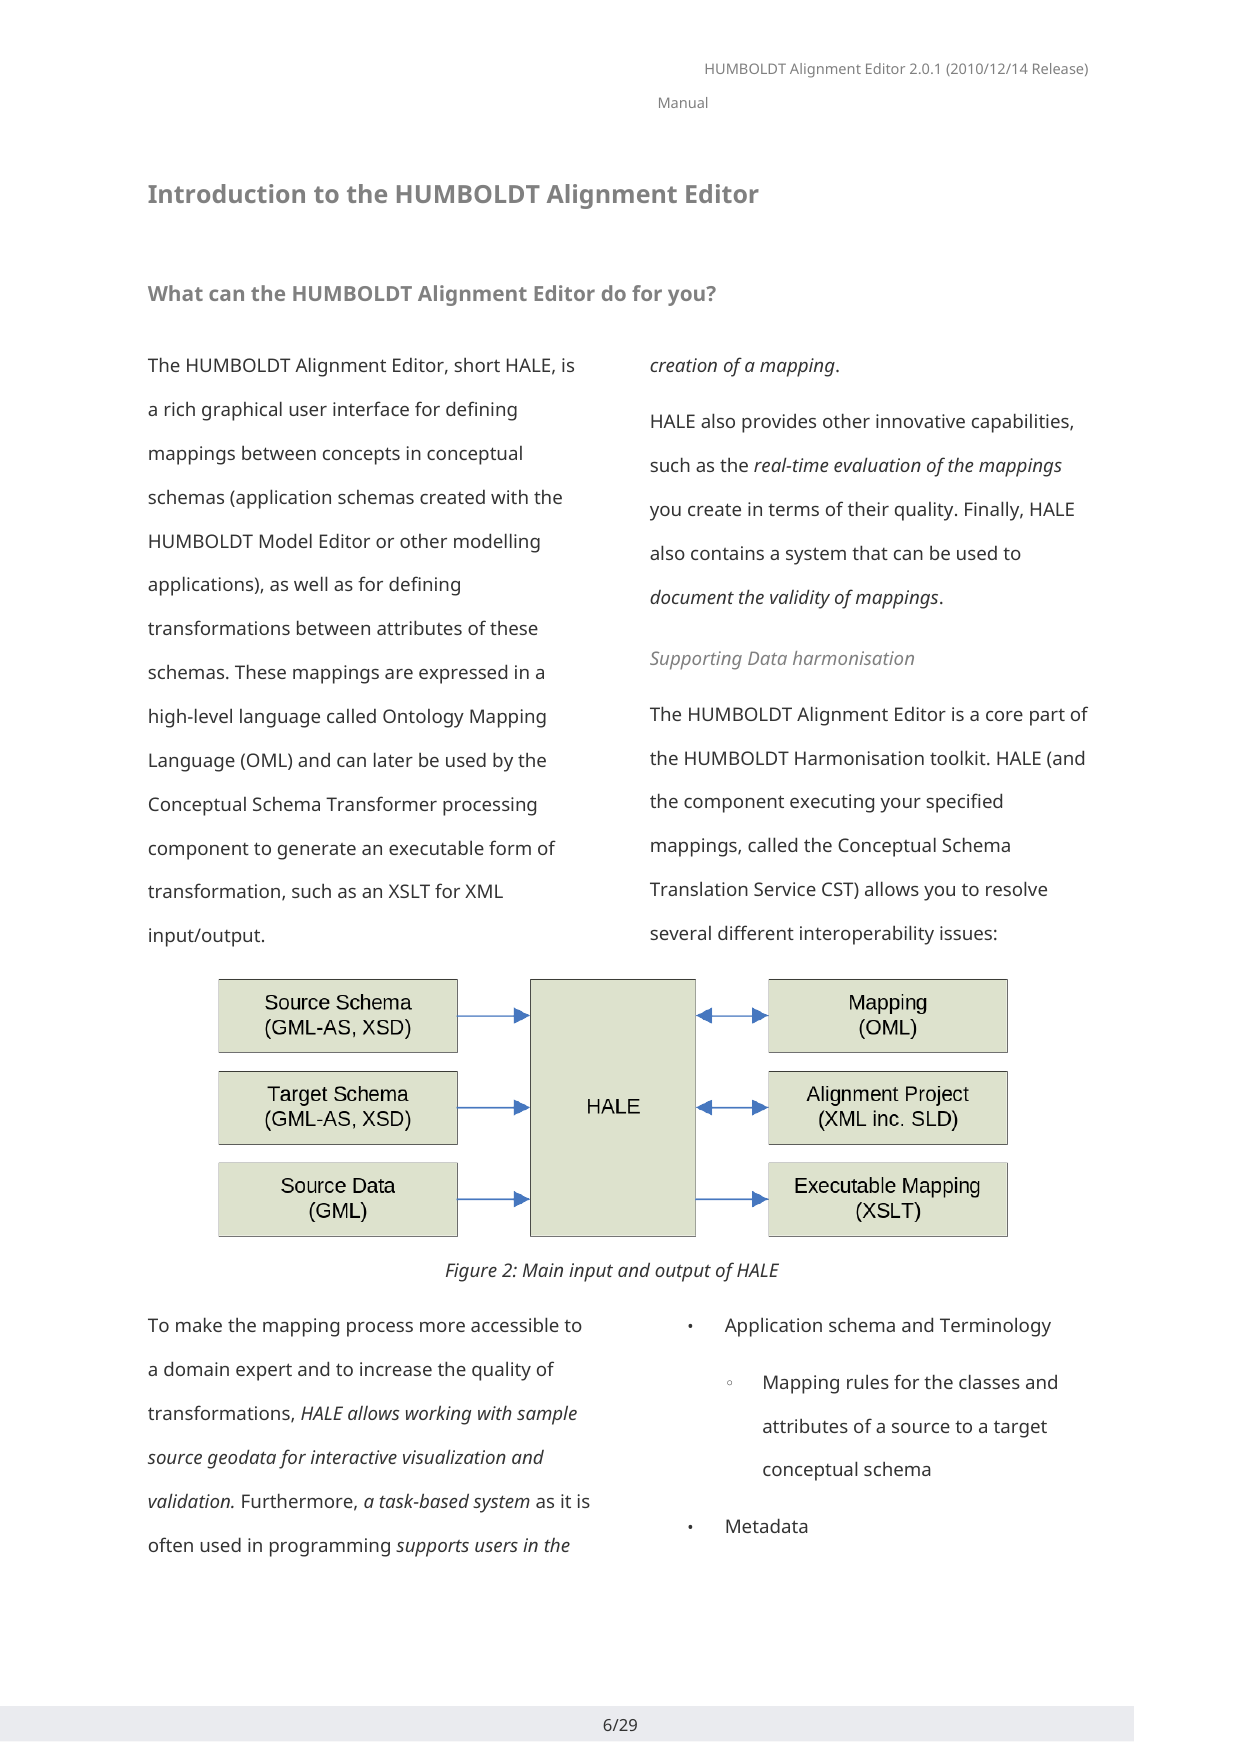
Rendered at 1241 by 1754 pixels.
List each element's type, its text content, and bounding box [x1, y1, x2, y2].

text The HUMBOLDT Alignment Editor, short HALE, is a rich graphical user interface for defining mappings between concepts in conceptual schemas (application schemas created with the HUMBOLDT Model Editor or other modelling applications), as well as for defining transformations between attributes of these schemas. These mappings are expressed in a high-level language called Ontology Mapping Language (OML) and can later be used by the Conceptual Schema Transformer processing component to generate an executable form of transformation, such as an XSLT for XML input/output. [148, 352, 591, 948]
list Mapping rules for the classes and attributes of a source to a target conceptual schema [724, 1369, 1092, 1482]
text Figure 2: Main input and output of HALE [216, 975, 1009, 1283]
text To make the mapping process more accessible to a domain expert and to increase the quality of transformations, HALE allows working with sample source geodata for interactive visualization and validation. Furthermore, a task-based system as it is often used in programming supports users in the creation of a mapping. [148, 979, 591, 1557]
text The HUMBOLDT Alignment Editor is a core part of the HUMBOLDT Harmonisation toolkit. HALE (and the component executing your specified mappings, called the Conceptual Schema Translation Service CST) allows you to resolve several different interoperability issues: [649, 701, 1092, 946]
subtitle Supporting Data harmonisation [649, 645, 1092, 670]
list Metadata [687, 1513, 1092, 1539]
text To make the mapping process more accessible to a domain expert and to increase the quality of transformations, HALE allows working with sample source geodata for interactive visualization and validation. Furthermore, a task-based system as it is often used in programming supports users in the creation of a mapping. [649, 352, 1092, 378]
text HALE also provides other innovative capabilities, such as the real-time evaluation of the mappings you create in terms of their quality. Finally, HALE also contains a system that can be used to document the validity of mappings. [649, 409, 1092, 610]
subtitle What can the HUMBOLDT Alignment Editor do for you? [148, 279, 1092, 307]
list Application schema and Terminology [687, 977, 1092, 1338]
subtitle Introduction to the HUMBOLDT Alignment Editor [148, 177, 1092, 211]
